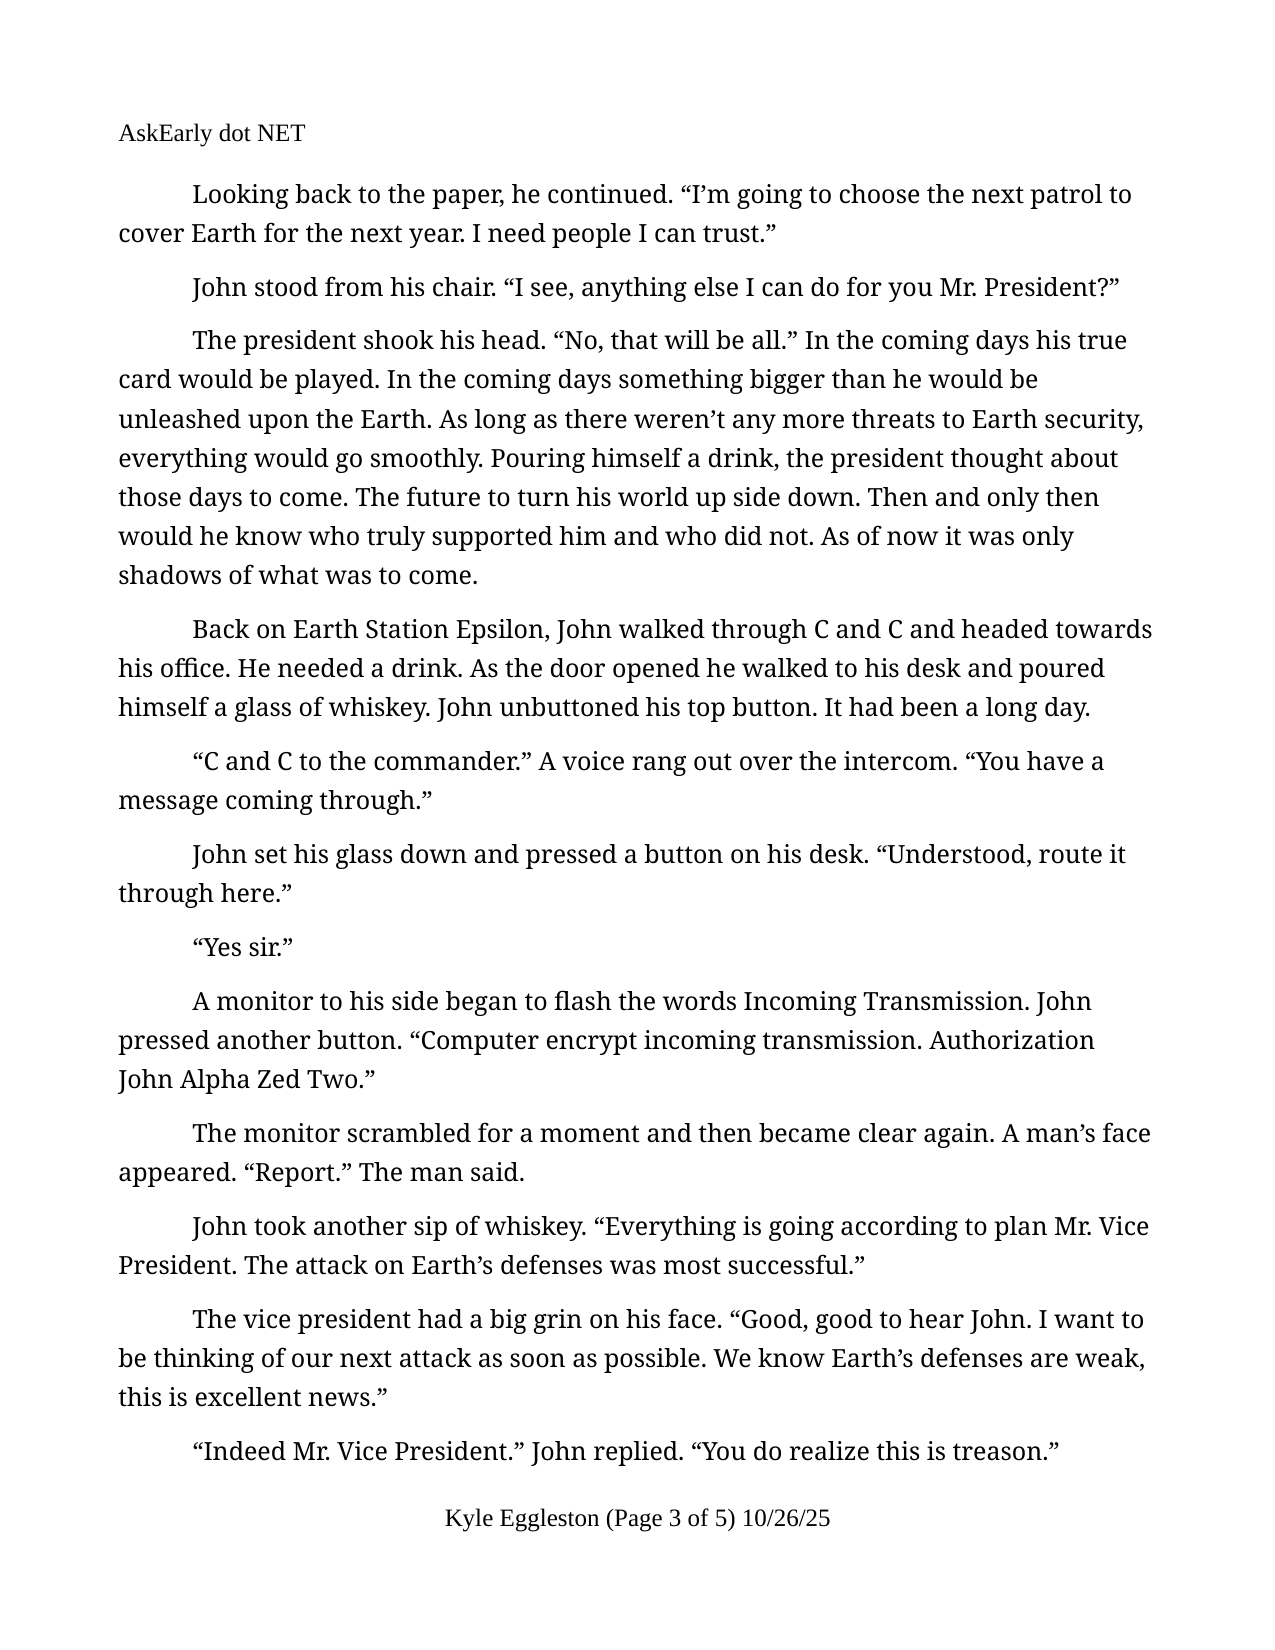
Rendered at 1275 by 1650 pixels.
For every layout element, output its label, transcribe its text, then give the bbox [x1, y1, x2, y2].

text “Yes sir.” [118, 930, 1157, 964]
text The president shook his head. “No, that will be all.” In the coming days his true card would be played. In the coming days something bigger than he would be unleashed upon the Earth. As long as there weren’t any more threats to Earth security, everything would go smoothly. Pouring himself a drink, the president thought about those days to come. The future to turn his world up side down. Then and only then would he know who truly supported him and who did not. As of now it was only shadows of what was to come. [118, 323, 1157, 592]
text “Indeed Mr. Vice President.” John replied. “You do realize this is treason.” [118, 1433, 1157, 1467]
text A monitor to his side began to flash the words Incoming Transmission. John pressed another button. “Computer encrypt incoming transmission. Authorization John Alpha Zed Two.” [118, 983, 1157, 1096]
text John set his glass down and pressed a button on his desk. “Understood, route it through here.” [118, 837, 1157, 910]
text The monitor scrambled for a moment and then became clear again. A man’s face appeared. “Report.” The man said. [118, 1116, 1157, 1189]
text Back on Earth Station Epsilon, John walked through C and C and headed towards his office. He needed a drink. As the door opened he walked to his desk and poured himself a glass of whiskey. John unbuttoned his top button. It had been a long day. [118, 612, 1157, 724]
text “C and C to the commander.” A voice rang out over the intercom. “You have a message coming through.” [118, 744, 1157, 817]
text The vice president had a big grin on his face. “Good, good to hear John. I want to be thinking of our next attack as soon as possible. We know Earth’s defenses are weak, this is excellent news.” [118, 1301, 1157, 1414]
text John stood from his chair. “I see, anything else I can do for you Mr. President?” [118, 269, 1157, 303]
text Looking back to the paper, he continued. “I’m going to choose the next patrol to cover Earth for the next year. I need people I can trust.” [118, 176, 1157, 249]
text John took another sip of whiskey. “Everything is going according to plan Mr. Vice President. The attack on Earth’s defenses was most successful.” [118, 1208, 1157, 1282]
